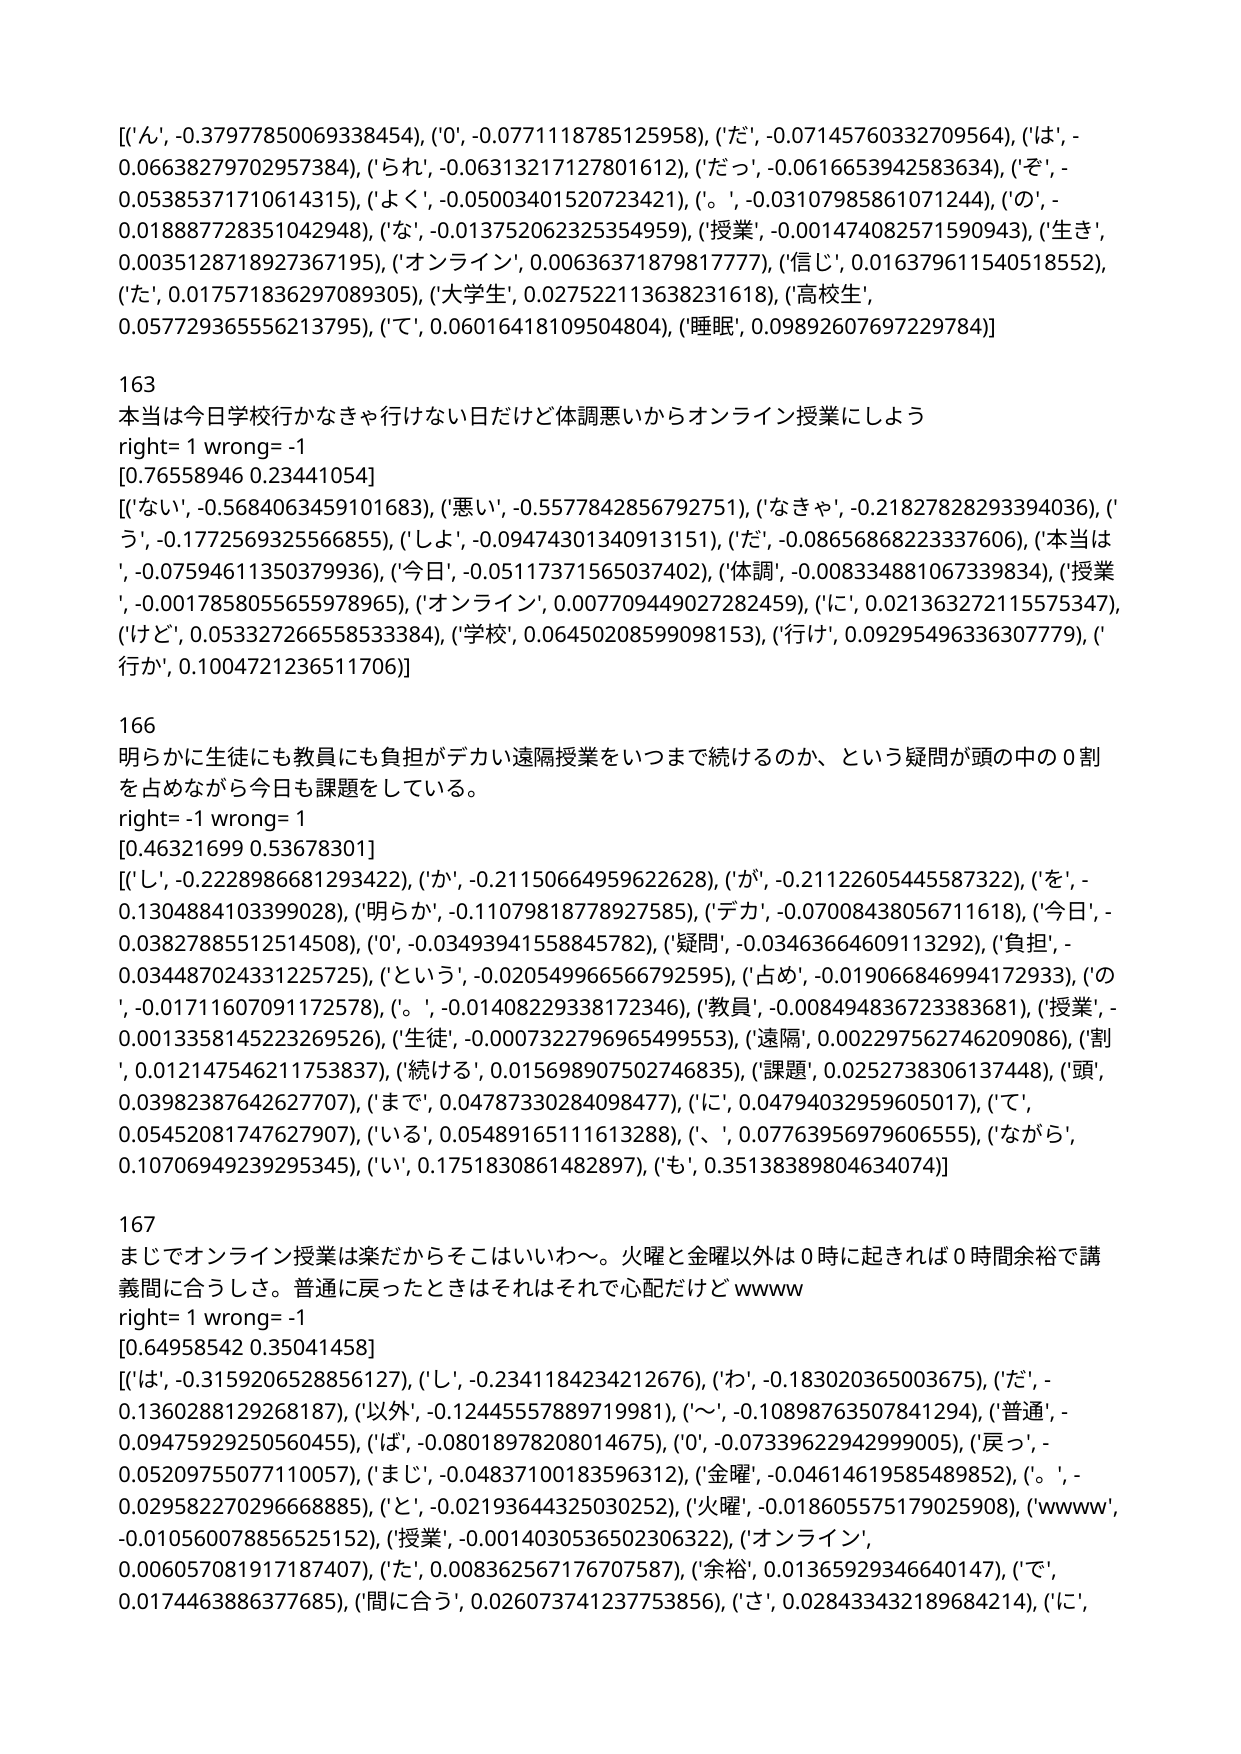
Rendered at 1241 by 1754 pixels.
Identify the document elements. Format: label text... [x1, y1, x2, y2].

text [('ん', -0.37977850069338454), ('0', -0.0771118785125958), ('だ', -0.07145760332709564), ('は', -0.06638279702957384), ('られ', -0.06313217127801612), ('だっ', -0.0616653942583634), ('ぞ', -0.05385371710614315), ('よく', -0.05003401520723421), ('。', -0.03107985861071244), ('の', -0.018887728351042948), ('な', -0.013752062325354959), ('授業', -0.001474082571590943), ('生き', 0.0035128718927367195), ('オンライン', 0.00636371879817777), ('信じ', 0.016379611540518552), ('た', 0.017571836297089305), ('大学生', 0.027522113638231618), ('高校生', 0.057729365556213795), ('て', 0.06016418109504804), ('睡眠', 0.09892607697229784)] [118, 118, 1122, 341]
text [0.64958542 0.35041458] [118, 1332, 1122, 1362]
text 166 [118, 710, 1122, 739]
text [('ない', -0.5684063459101683), ('悪い', -0.5577842856792751), ('なきゃ', -0.21827828293394036), ('う', -0.1772569325566855), ('しよ', -0.09474301340913151), ('だ', -0.08656868223337606), ('本当は', -0.07594611350379936), ('今日', -0.05117371565037402), ('体調', -0.008334881067339834), ('授業', -0.0017858055655978965), ('オンライン', 0.007709449027282459), ('に', 0.021363272115575347), ('けど', 0.053327266558533384), ('学校', 0.06450208599098153), ('行け', 0.09295496336307779), ('行か', 0.1004721236511706)] [118, 490, 1122, 681]
text 明らかに生徒にも教員にも負担がデカい遠隔授業をいつまで続けるのか、という疑問が頭の中の0割を占めながら今日も課題をしている。 [118, 739, 1122, 803]
text right= 1 wrong= -1 [118, 431, 1122, 461]
text [0.76558946 0.23441054] [118, 461, 1122, 490]
text [0.46321699 0.53678301] [118, 833, 1122, 862]
text right= -1 wrong= 1 [118, 803, 1122, 833]
text 167 [118, 1209, 1122, 1239]
text right= 1 wrong= -1 [118, 1302, 1122, 1332]
text 本当は今日学校行かなきゃ行けない日だけど体調悪いからオンライン授業にしよう [118, 399, 1122, 431]
text 163 [118, 369, 1122, 399]
text [('は', -0.3159206528856127), ('し', -0.2341184234212676), ('わ', -0.183020365003675), ('だ', -0.1360288129268187), ('以外', -0.12445557889719981), ('〜', -0.10898763507841294), ('普通', -0.09475929250560455), ('ば', -0.08018978208014675), ('0', -0.07339622942999005), ('戻っ', -0.05209755077110057), ('まじ', -0.04837100183596312), ('金曜', -0.04614619585489852), ('。', -0.029582270296668885), ('と', -0.02193644325030252), ('火曜', -0.018605575179025908), ('wwww', -0.010560078856525152), ('授業', -0.0014030536502306322), ('オンライン', 0.006057081917187407), ('た', 0.008362567176707587), ('余裕', 0.01365929346640147), ('で', 0.0174463886377685), ('間に合う', 0.026073741237753856), ('さ', 0.028433432189684214), ('に', [118, 1362, 1122, 1616]
text まじでオンライン授業は楽だからそこはいいわ〜。火曜と金曜以外は0時に起きれば0時間余裕で講義間に合うしさ。普通に戻ったときはそれはそれで心配だけどwwww [118, 1239, 1122, 1302]
text [('し', -0.2228986681293422), ('か', -0.21150664959622628), ('が', -0.21122605445587322), ('を', -0.1304884103399028), ('明らか', -0.11079818778927585), ('デカ', -0.07008438056711618), ('今日', -0.03827885512514508), ('0', -0.03493941558845782), ('疑問', -0.03463664609113292), ('負担', -0.034487024331225725), ('という', -0.020549966566792595), ('占め', -0.019066846994172933), ('の', -0.01711607091172578), ('。', -0.01408229338172346), ('教員', -0.008494836723383681), ('授業', -0.0013358145223269526), ('生徒', -0.0007322796965499553), ('遠隔', 0.002297562746209086), ('割', 0.012147546211753837), ('続ける', 0.015698907502746835), ('課題', 0.0252738306137448), ('頭', 0.03982387642627707), ('まで', 0.04787330284098477), ('に', 0.04794032959605017), ('て', 0.05452081747627907), ('いる', 0.05489165111613288), ('、', 0.07763956979606555), ('ながら', 0.10706949239295345), ('い', 0.1751830861482897), ('も', 0.35138389804634074)] [118, 862, 1122, 1180]
